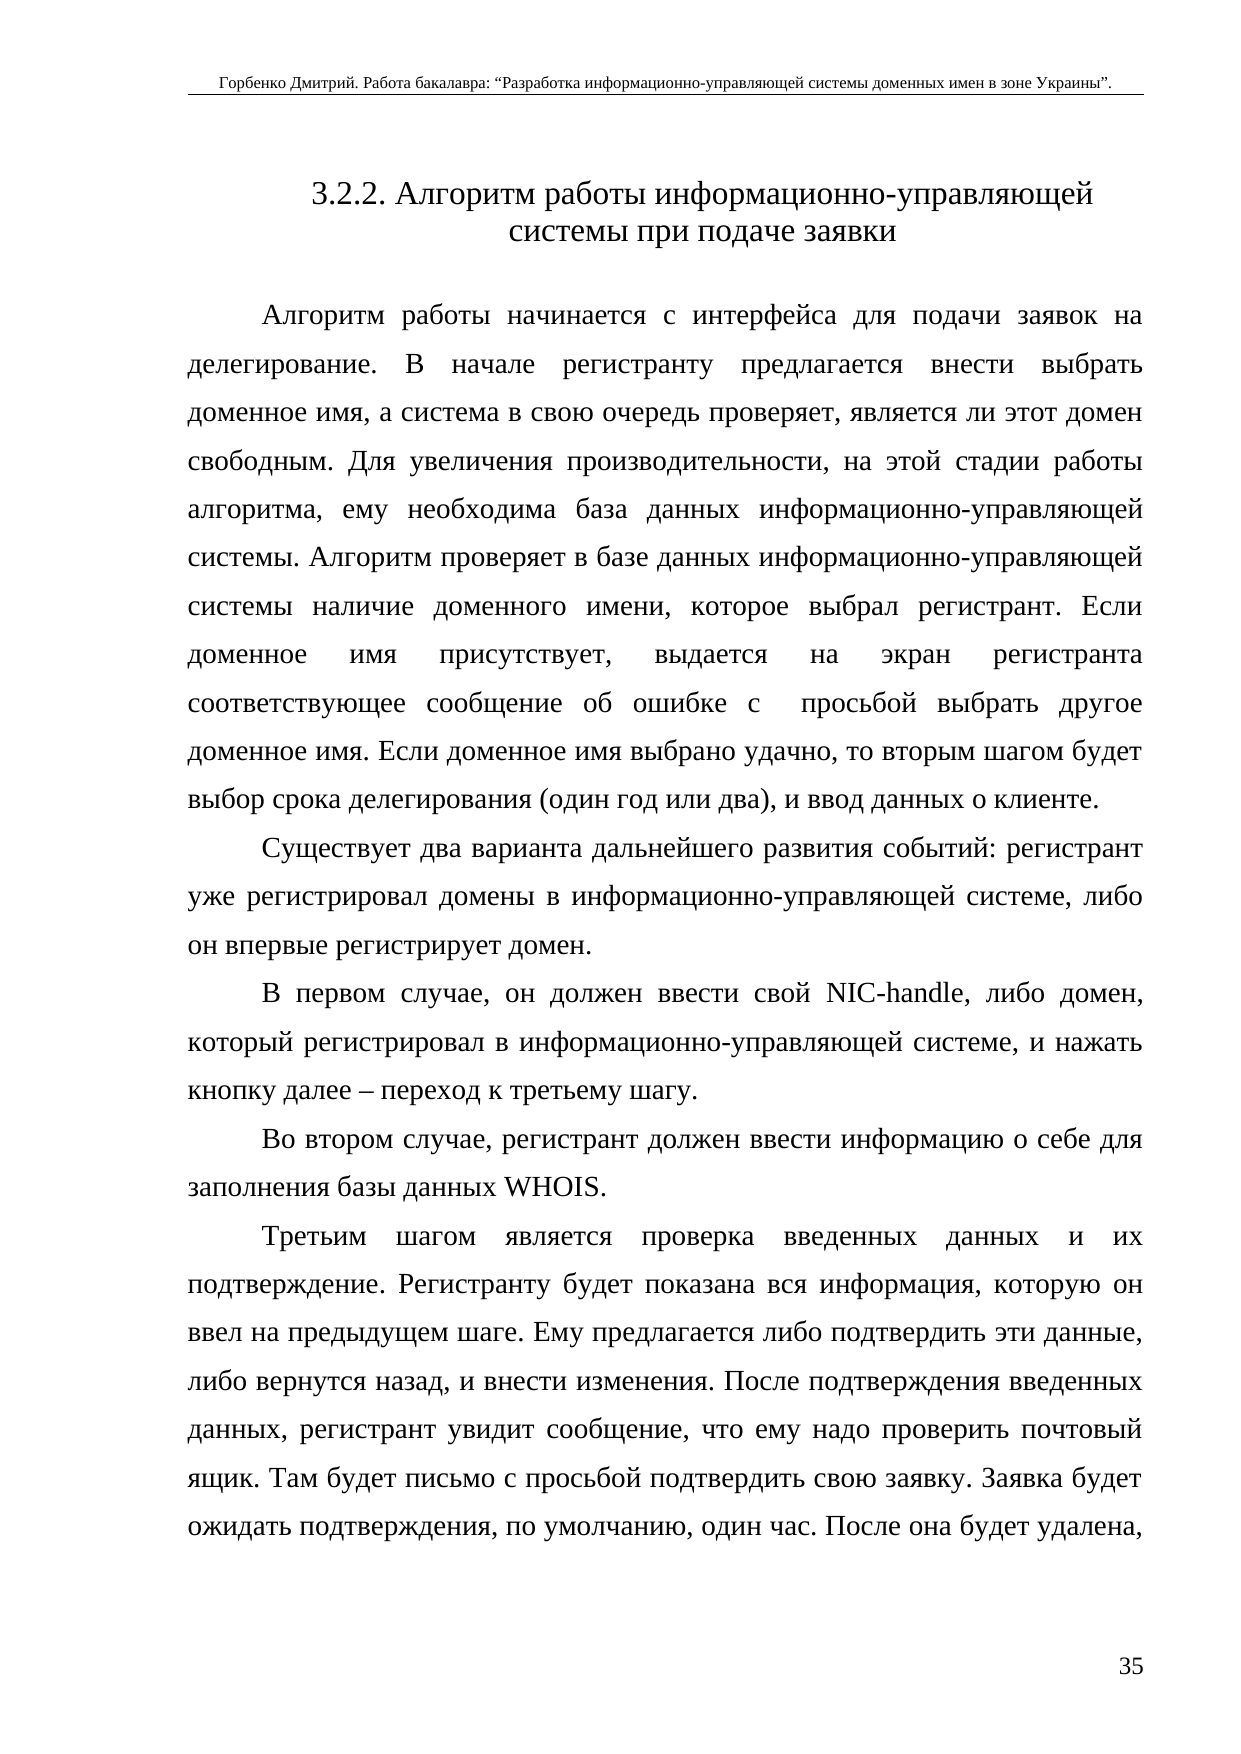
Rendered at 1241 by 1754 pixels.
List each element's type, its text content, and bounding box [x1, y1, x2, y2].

text 3.2.2. Алгоритм работы информационно-управляющей системы при подаче заявки [261, 175, 1144, 248]
text Алгоритм работы начинается с интерфейса для подачи заявок на делегирование. В начале регистранту предлагается внести выбрать доменное имя, а система в свою очередь проверяет, является ли этот домен свободным. Для увеличения производительности, на этой стадии работы алгоритма, ему необходима база данных информационно-управляющей системы. Алгоритм проверяет в базе данных информационно-управляющей системы наличие доменного имени, которое выбрал регистрант. Если доменное имя присутствует, выдается на экран регистранта соответствующее сообщение об ошибке с просьбой выбрать другое доменное имя. Если доменное имя выбрано удачно, то вторым шагом будет выбор срока делегирования (один год или два), и ввод данных о клиенте. [187, 298, 1144, 815]
text Во втором случае, регистрант должен ввести информацию о себе для заполнения базы данных WHOIS. [187, 1122, 1144, 1203]
text Третьим шагом является проверка введенных данных и их подтверждение. Регистранту будет показана вся информация, которую он ввел на предыдущем шаге. Ему предлагается либо подтвердить эти данные, либо вернутся назад, и внести изменения. После подтверждения введенных данных, регистрант увидит сообщение, что ему надо проверить почтовый ящик. Там будет письмо с просьбой подтвердить свою заявку. Заявка будет ожидать подтверждения, по умолчанию, один час. После она будет удалена, [187, 1219, 1144, 1542]
text Существует два варианта дальнейшего развития событий: регистрант уже регистрировал домены в информационно-управляющей системе, либо он впервые регистрирует домен. [187, 831, 1144, 961]
text В первом случае, он должен ввести свой NIC-handle, либо домен, который регистрировал в информационно-управляющей системе, и нажать кнопку далее – переход к третьему шагу. [187, 977, 1144, 1106]
